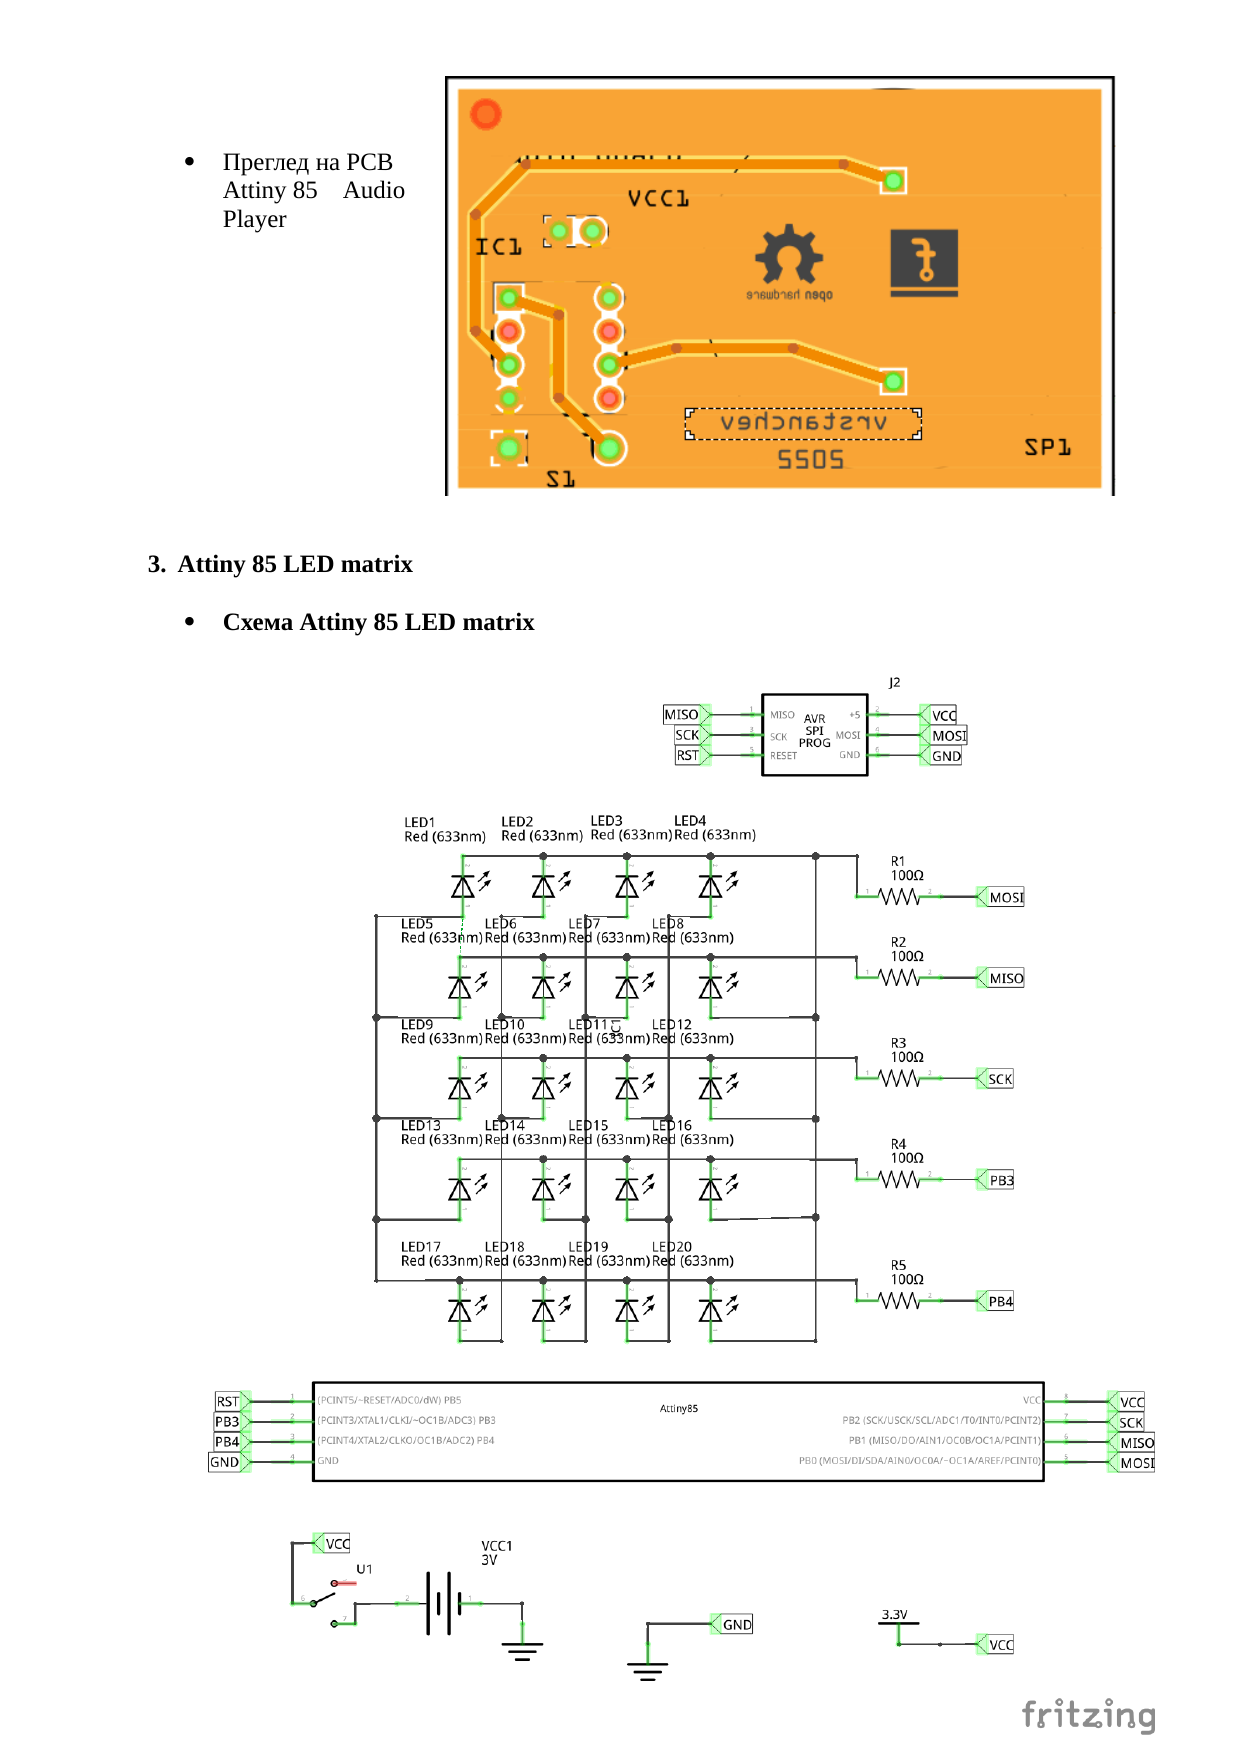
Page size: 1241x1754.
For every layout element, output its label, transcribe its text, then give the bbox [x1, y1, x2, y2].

list Преглед на PCB Attiny 85 Audio Player [185, 147, 445, 233]
list Схема Attiny 85 LED matrix [185, 607, 1152, 636]
picture [445, 76, 1116, 496]
text 3. Attiny 85 LED matrix [148, 549, 1152, 578]
picture [206, 677, 1158, 1736]
list [1116, 147, 1152, 233]
